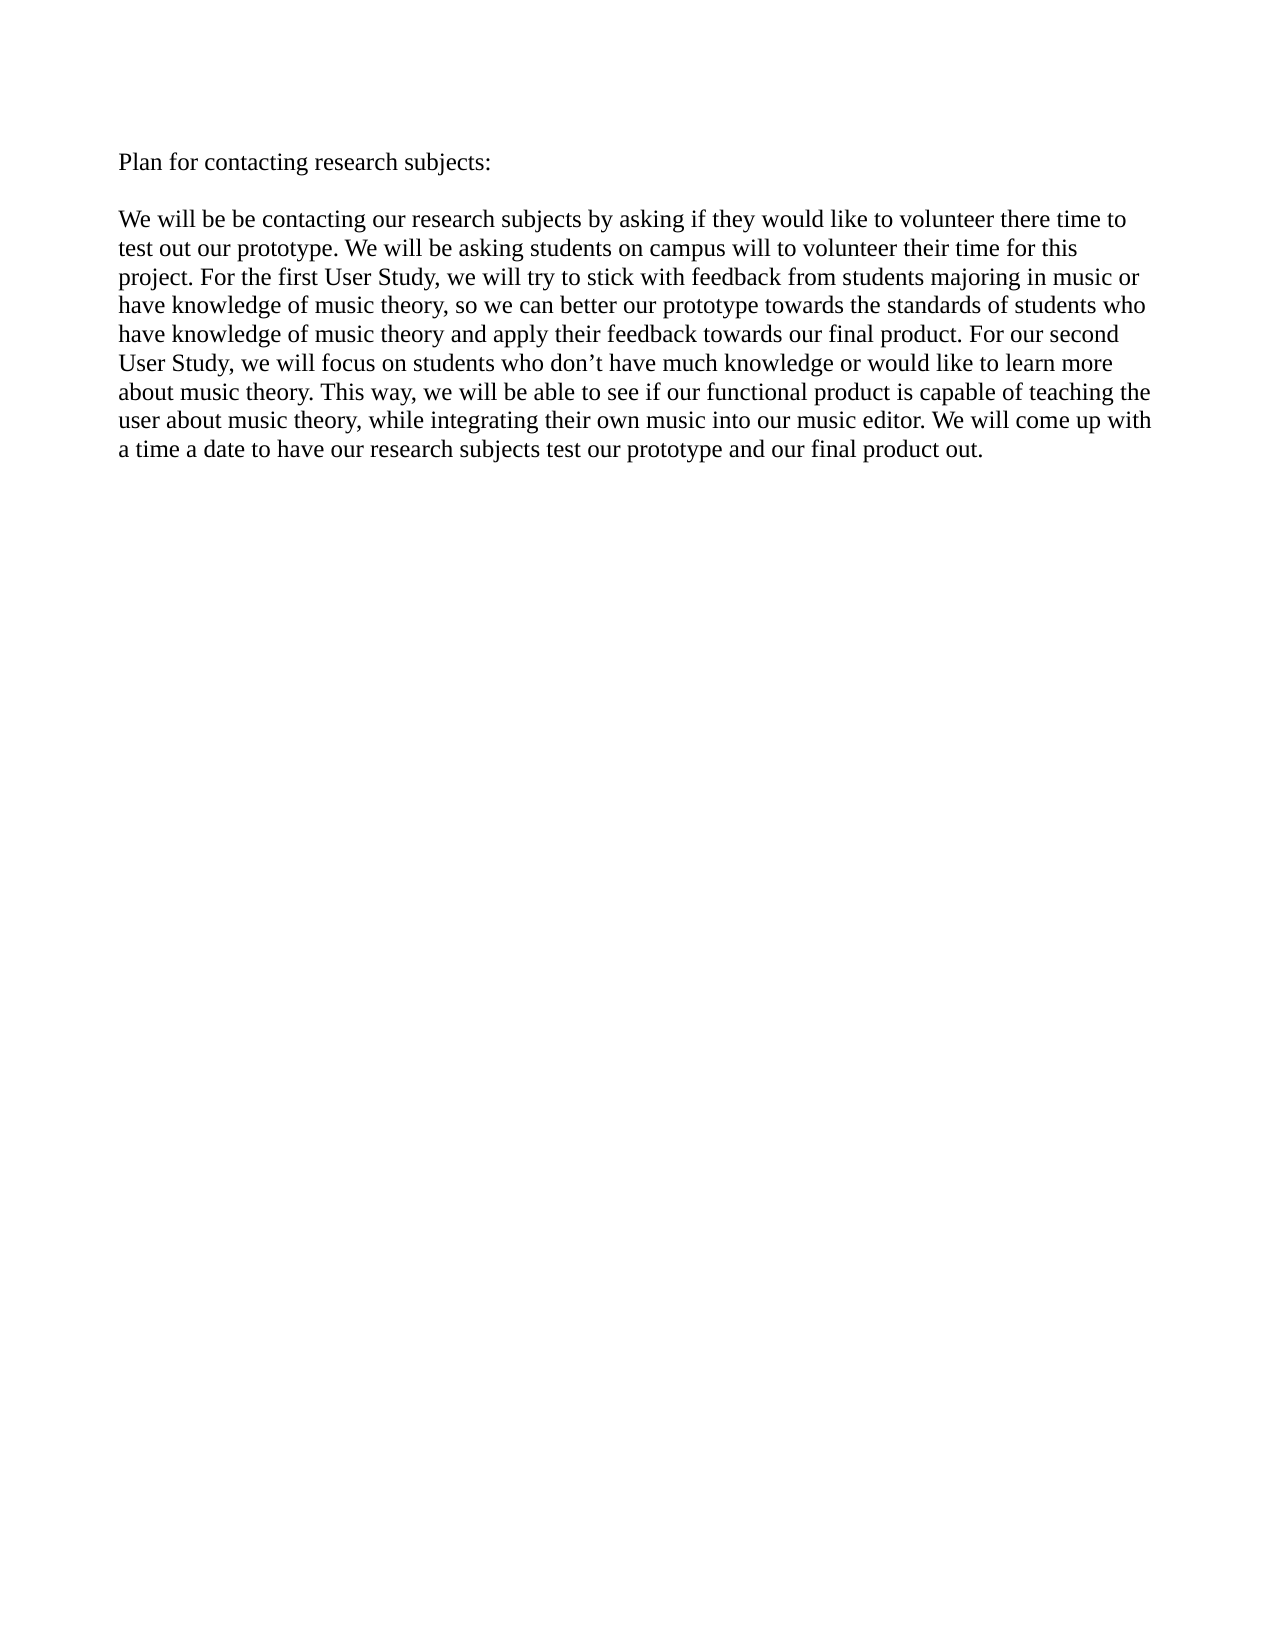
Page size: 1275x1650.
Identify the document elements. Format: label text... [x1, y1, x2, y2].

text Plan for contacting research subjects: [118, 147, 1157, 176]
text We will be be contacting our research subjects by asking if they would like to volunteer there time to test out our prototype. We will be asking students on campus will to volunteer their time for this project. For the first User Study, we will try to stick with feedback from students majoring in music or have knowledge of music theory, so we can better our prototype towards the standards of students who have knowledge of music theory and apply their feedback towards our final product. For our second User Study, we will focus on students who don’t have much knowledge or would like to learn more about music theory. This way, we will be able to see if our functional product is capable of teaching the user about music theory, while integrating their own music into our music editor. We will come up with a time a date to have our research subjects test our prototype and our final product out. [118, 204, 1157, 463]
